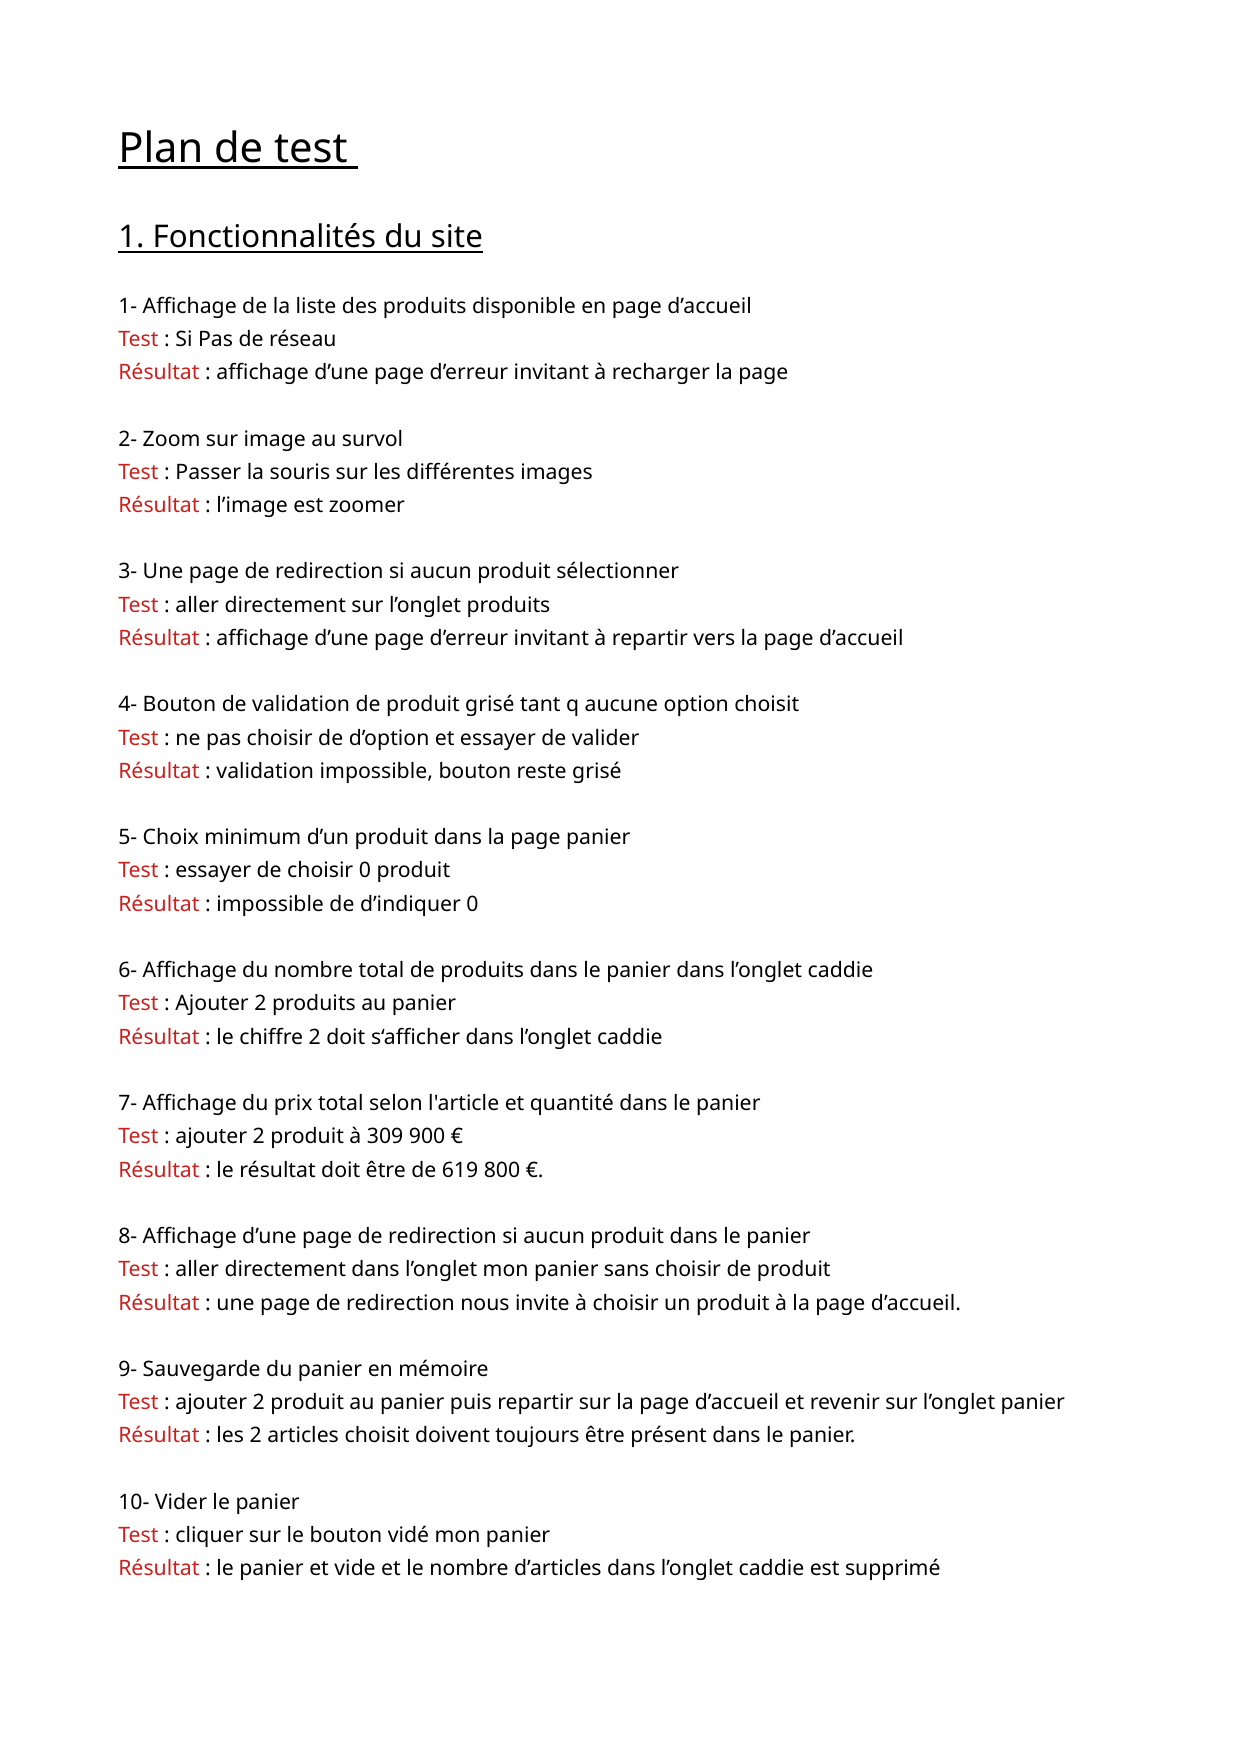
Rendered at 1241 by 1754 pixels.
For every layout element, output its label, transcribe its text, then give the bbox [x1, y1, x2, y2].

text Plan de test 1. Fonctionnalités du site 1- Affichage de la liste des produits disponible en page d’accueil Test : Si Pas de réseau Résultat : affichage d’une page d’erreur invitant à recharger la page 2- Zoom sur image au survol Test : Passer la souris sur les différentes images Résultat : l’image est zoomer 3- Une page de redirection si aucun produit sélectionner Test : aller directement sur l’onglet produits Résultat : affichage d’une page d’erreur invitant à repartir vers la page d’accueil 4- Bouton de validation de produit grisé tant q aucune option choisit Test : ne pas choisir de d’option et essayer de valider Résultat : validation impossible, bouton reste grisé 5- Choix minimum d’un produit dans la page panier Test : essayer de choisir 0 produit Résultat : impossible de d’indiquer 0 6- Affichage du nombre total de produits dans le panier dans l’onglet caddie Test : Ajouter 2 produits au panier Résultat : le chiffre 2 doit s‘afficher dans l’onglet caddie 7- Affichage du prix total selon l'article et quantité dans le panier Test : ajouter 2 produit à 309 900 € Résultat : le résultat doit être de 619 800 €. 8- Affichage d’une page de redirection si aucun produit dans le panier Test : aller directement dans l’onglet mon panier sans choisir de produit Résultat : une page de redirection nous invite à choisir un produit à la page d’accueil. 9- Sauvegarde du panier en mémoire Test : ajouter 2 produit au panier puis repartir sur la page d’accueil et revenir sur l’onglet panier Résultat : les 2 articles choisit doivent toujours être présent dans le panier. 10- Vider le panier Test : cliquer sur le bouton vidé mon panier Résultat : le panier et vide et le nombre d’articles dans l’onglet caddie est supprimé [118, 118, 1122, 1615]
